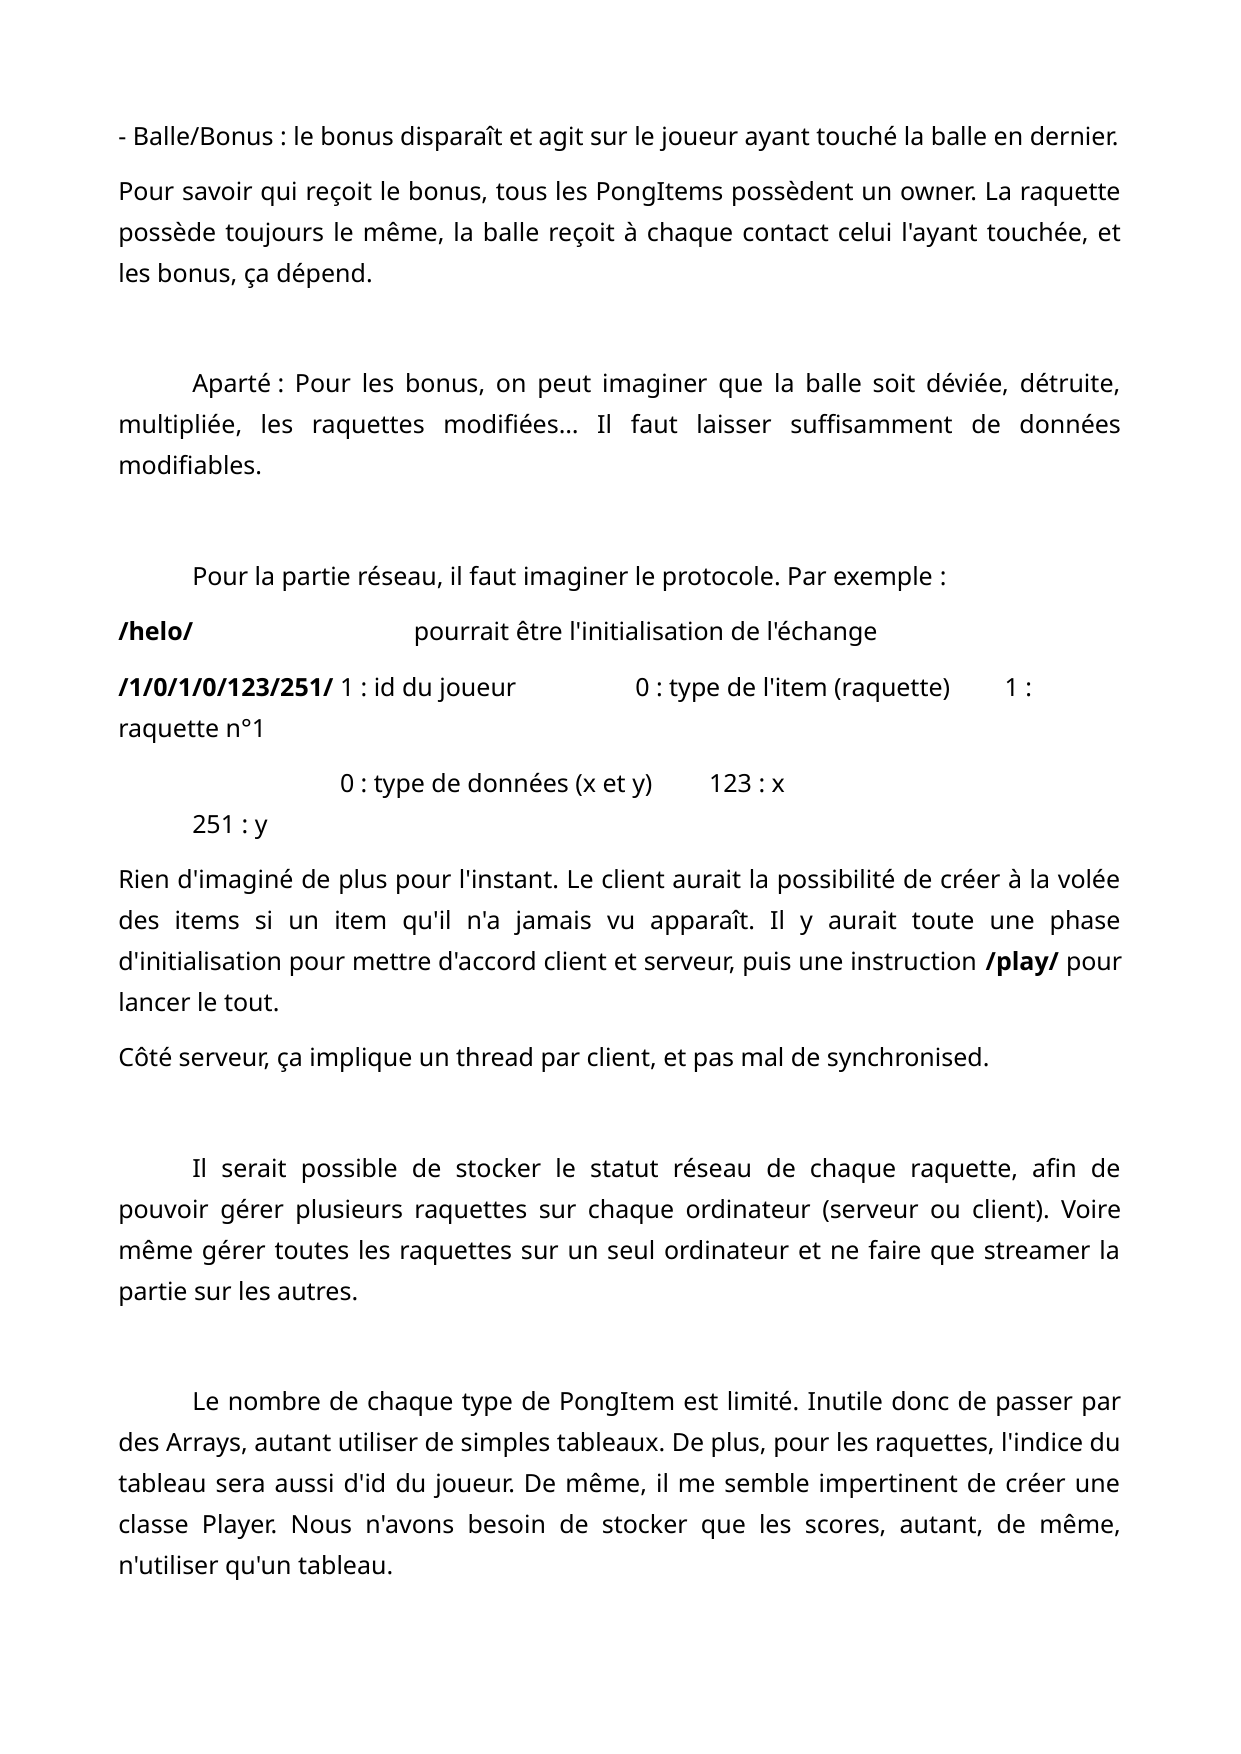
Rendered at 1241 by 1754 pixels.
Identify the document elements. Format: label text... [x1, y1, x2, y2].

text Aparté : Pour les bonus, on peut imaginer que la balle soit déviée, détruite, multipliée, les raquettes modifiées… Il faut laisser suffisamment de données modifiables. [118, 366, 1122, 482]
text Il serait possible de stocker le statut réseau de chaque raquette, afin de pouvoir gérer plusieurs raquettes sur chaque ordinateur (serveur ou client). Voire même gérer toutes les raquettes sur un seul ordinateur et ne faire que streamer la partie sur les autres. [118, 1151, 1122, 1307]
text 0 : type de données (x et y) 123 : x 251 : y [118, 766, 1122, 841]
text Rien d'imaginé de plus pour l'instant. Le client aurait la possibilité de créer à la volée des items si un item qu'il n'a jamais vu apparaît. Il y aurait toute une phase d'initialisation pour mettre d'accord client et serveur, puis une instruction /play/ pour lancer le tout. [118, 862, 1122, 1018]
text Pour la partie réseau, il faut imaginer le protocole. Par exemple : [118, 558, 1122, 593]
text Côté serveur, ça implique un thread par client, et pas mal de synchronised. [118, 1040, 1122, 1074]
text - Balle/Bonus : le bonus disparaît et agit sur le joueur ayant touché la balle en dernier. [118, 118, 1122, 152]
text Le nombre de chaque type de PongItem est limité. Inutile donc de passer par des Arrays, autant utiliser de simples tableaux. De plus, pour les raquettes, l'indice du tableau sera aussi d'id du joueur. De même, il me semble impertinent de créer une classe Player. Nous n'avons besoin de stocker que les scores, autant, de même, n'utiliser qu'un tableau. [118, 1384, 1122, 1581]
text /helo/ pourrait être l'initialisation de l'échange [118, 614, 1122, 648]
text Pour savoir qui reçoit le bonus, tous les PongItems possèdent un owner. La raquette possède toujours le même, la balle reçoit à chaque contact celui l'ayant touchée, et les bonus, ça dépend. [118, 173, 1122, 289]
text /1/0/1/0/123/251/ 1 : id du joueur 0 : type de l'item (raquette) 1 : raquette n°1 [118, 669, 1122, 744]
